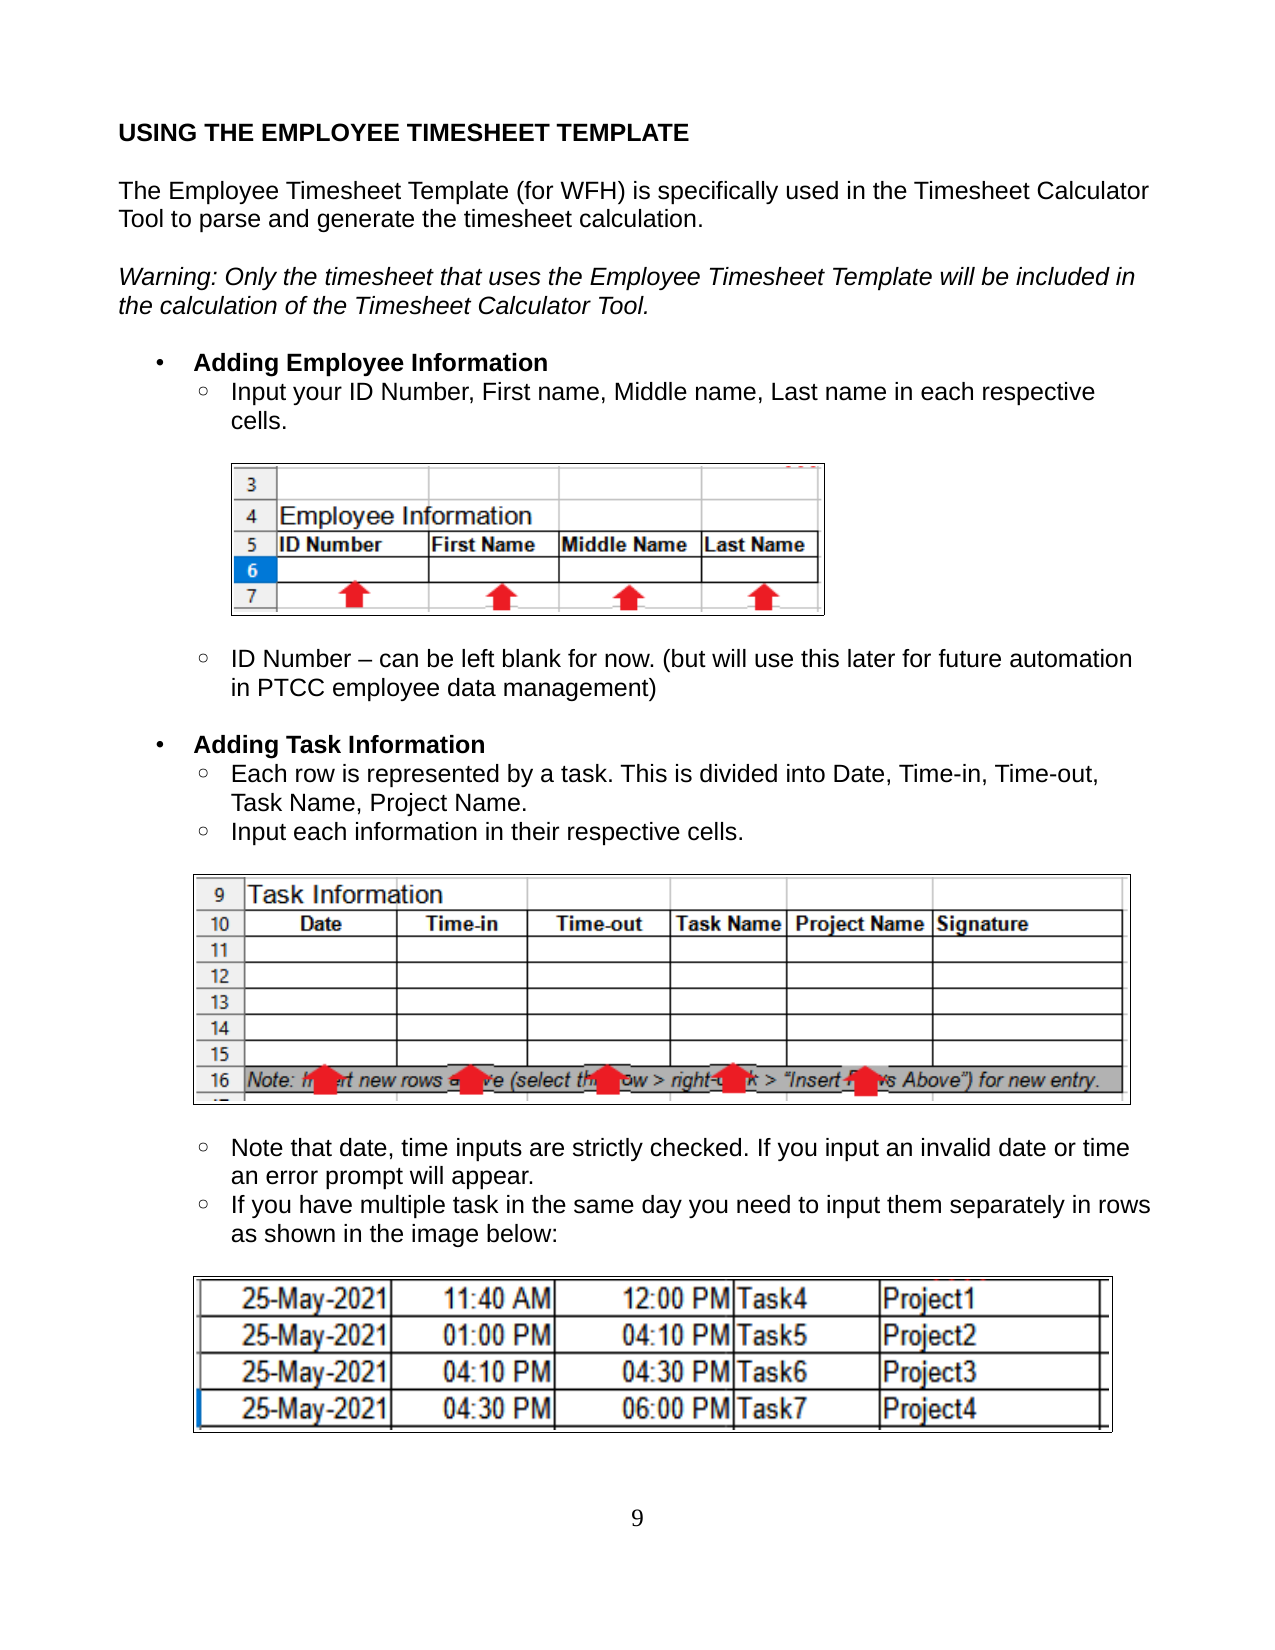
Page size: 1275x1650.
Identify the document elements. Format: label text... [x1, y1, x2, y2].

list Adding Employee Information [156, 348, 1157, 377]
list Input your ID Number, First name, Middle name, Last name in each respective cells. [193, 377, 1157, 434]
list Adding Task Information [156, 730, 1157, 759]
text The Employee Timesheet Template (for WFH) is specifically used in the Timesheet Calculator Tool to parse and generate the timesheet calculation. [118, 176, 1157, 233]
list Each row is represented by a task. This is divided into Date, Time-in, Time-out, Task Name, Project Name. [193, 759, 1157, 816]
picture [196, 877, 1128, 1101]
picture [196, 1279, 1109, 1430]
text USING THE EMPLOYEE TIMESHEET TEMPLATE [118, 118, 1157, 147]
list ID Number – can be left blank for now. (but will use this later for future automation in PTCC employee data management) [193, 644, 1157, 701]
picture [233, 466, 822, 612]
text Warning: Only the timesheet that uses the Employee Timesheet Template will be included in the calculation of the Timesheet Calculator Tool. [118, 262, 1157, 319]
list Note that date, time inputs are strictly checked. If you input an invalid date or time an error prompt will appear. [193, 1132, 1157, 1190]
list Input each information in their respective cells. [193, 816, 1157, 845]
list If you have multiple task in the same day you need to input them separately in rows as shown in the image below: [193, 1190, 1157, 1248]
